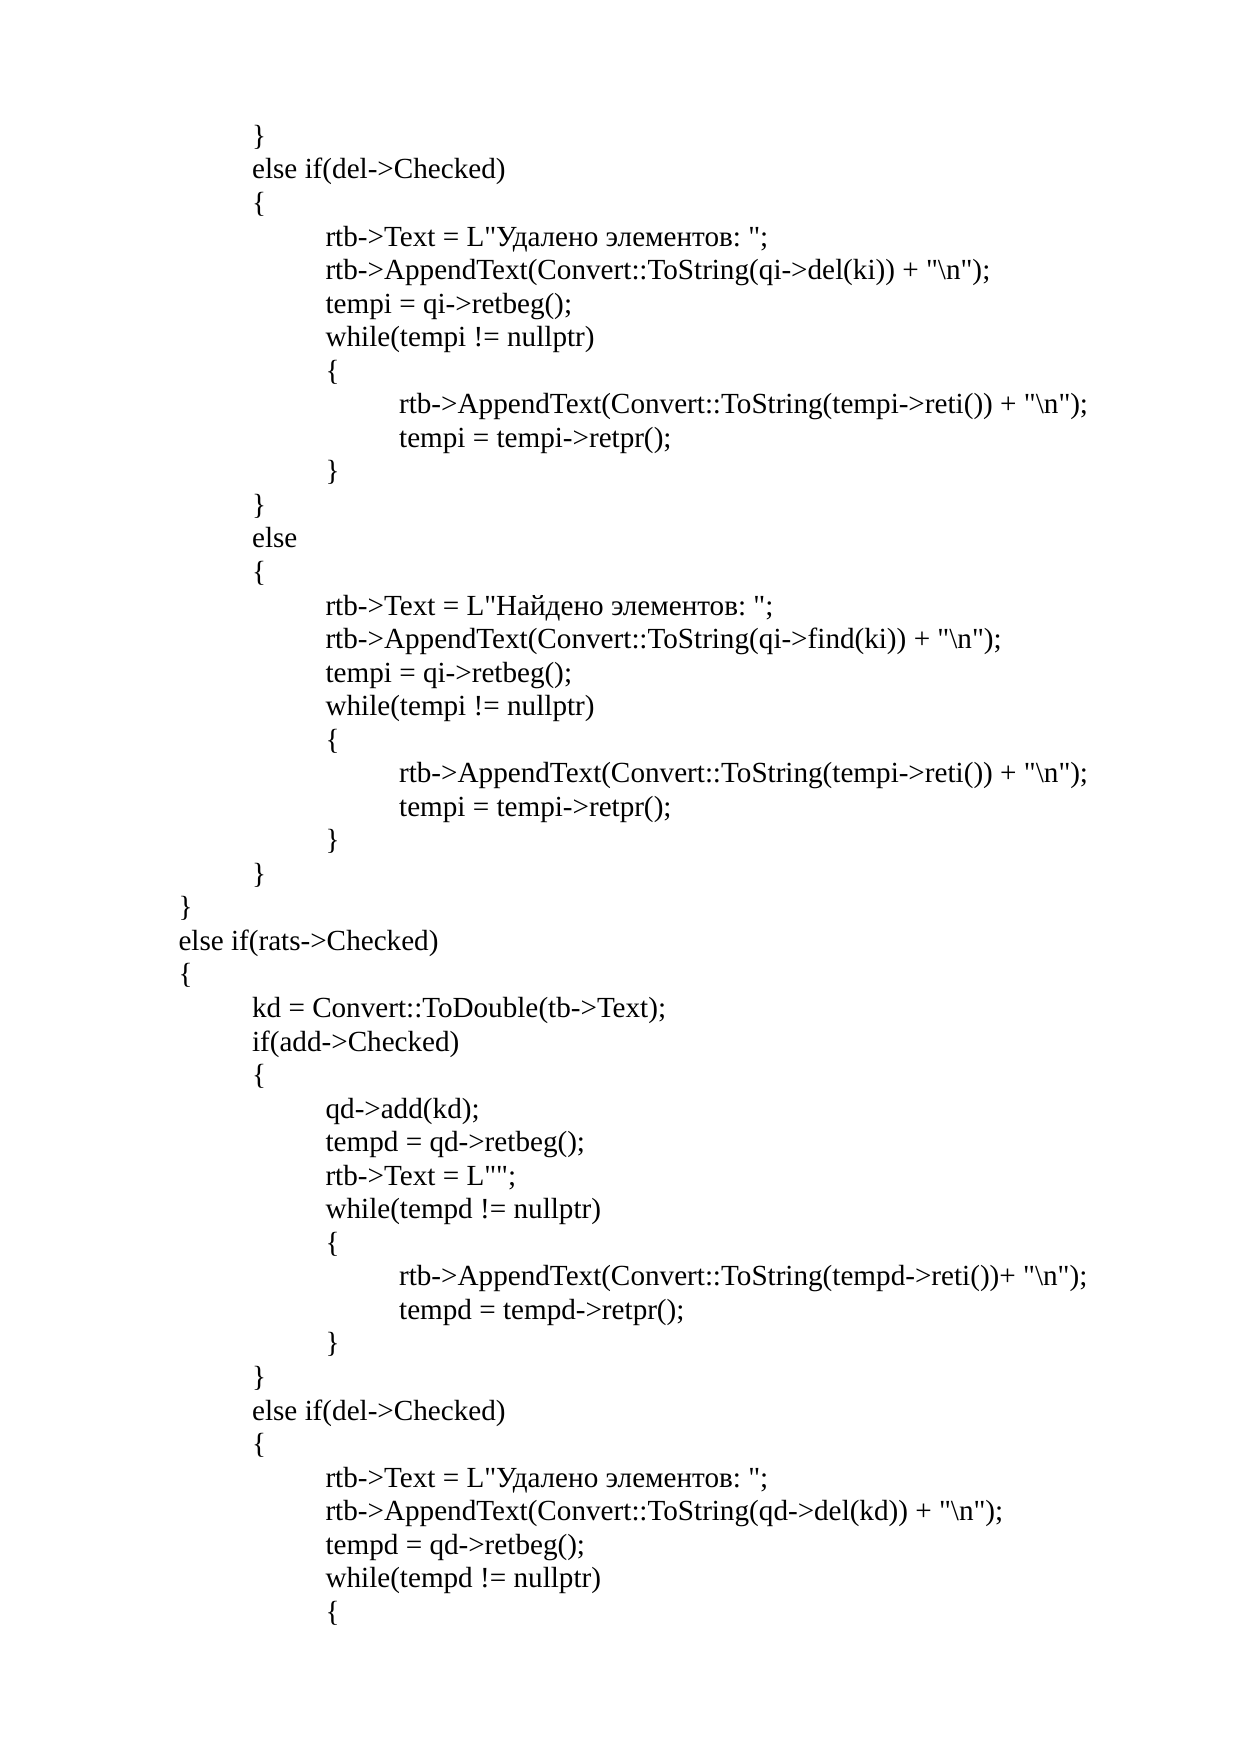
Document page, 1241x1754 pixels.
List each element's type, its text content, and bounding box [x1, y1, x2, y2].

text while(tempi != nullptr) [105, 688, 1150, 722]
text while(tempi != nullptr) [105, 319, 1150, 353]
text kd = Convert::ToDouble(tb->Text); [105, 990, 1150, 1024]
text if(add->Checked) [105, 1024, 1150, 1057]
text } [105, 118, 1150, 152]
text rtb->Text = L"Удалено элементов: "; [105, 1460, 1150, 1493]
text } [105, 822, 1150, 856]
text tempi = qi->retbeg(); [105, 655, 1150, 688]
text rtb->AppendText(Convert::ToString(qi->del(ki)) + "\n"); [105, 252, 1150, 286]
text { [105, 353, 1150, 386]
text } [105, 856, 1150, 889]
text { [105, 1225, 1150, 1258]
text while(tempd != nullptr) [105, 1560, 1150, 1594]
text } [105, 487, 1150, 521]
text } [105, 453, 1150, 487]
text tempd = tempd->retpr(); [105, 1292, 1150, 1326]
text } [105, 1326, 1150, 1359]
text rtb->AppendText(Convert::ToString(tempi->reti()) + "\n"); [105, 386, 1150, 420]
text rtb->AppendText(Convert::ToString(tempi->reti()) + "\n"); [105, 755, 1150, 789]
text { [105, 185, 1150, 219]
text while(tempd != nullptr) [105, 1191, 1150, 1225]
text } [105, 1359, 1150, 1393]
text rtb->Text = L"Найдено элементов: "; [105, 588, 1150, 621]
text else if(rats->Checked) [105, 923, 1150, 957]
text tempi = qi->retbeg(); [105, 286, 1150, 319]
text rtb->AppendText(Convert::ToString(qd->del(kd)) + "\n"); [105, 1493, 1150, 1527]
text tempd = qd->retbeg(); [105, 1527, 1150, 1560]
text tempi = tempi->retpr(); [105, 420, 1150, 453]
text qd->add(kd); [105, 1091, 1150, 1124]
text { [105, 554, 1150, 588]
text } [105, 889, 1150, 923]
text rtb->Text = L""; [105, 1158, 1150, 1191]
text { [105, 1426, 1150, 1460]
text tempi = tempi->retpr(); [105, 789, 1150, 822]
text rtb->AppendText(Convert::ToString(tempd->reti())+ "\n"); [105, 1258, 1150, 1292]
text else [105, 521, 1150, 554]
text { [105, 957, 1150, 990]
text tempd = qd->retbeg(); [105, 1124, 1150, 1158]
text { [105, 1057, 1150, 1091]
text rtb->Text = L"Удалено элементов: "; [105, 219, 1150, 252]
text rtb->AppendText(Convert::ToString(qi->find(ki)) + "\n"); [105, 621, 1150, 655]
text { [105, 1594, 1150, 1627]
text else if(del->Checked) [105, 152, 1150, 185]
text { [105, 722, 1150, 755]
text else if(del->Checked) [105, 1393, 1150, 1426]
